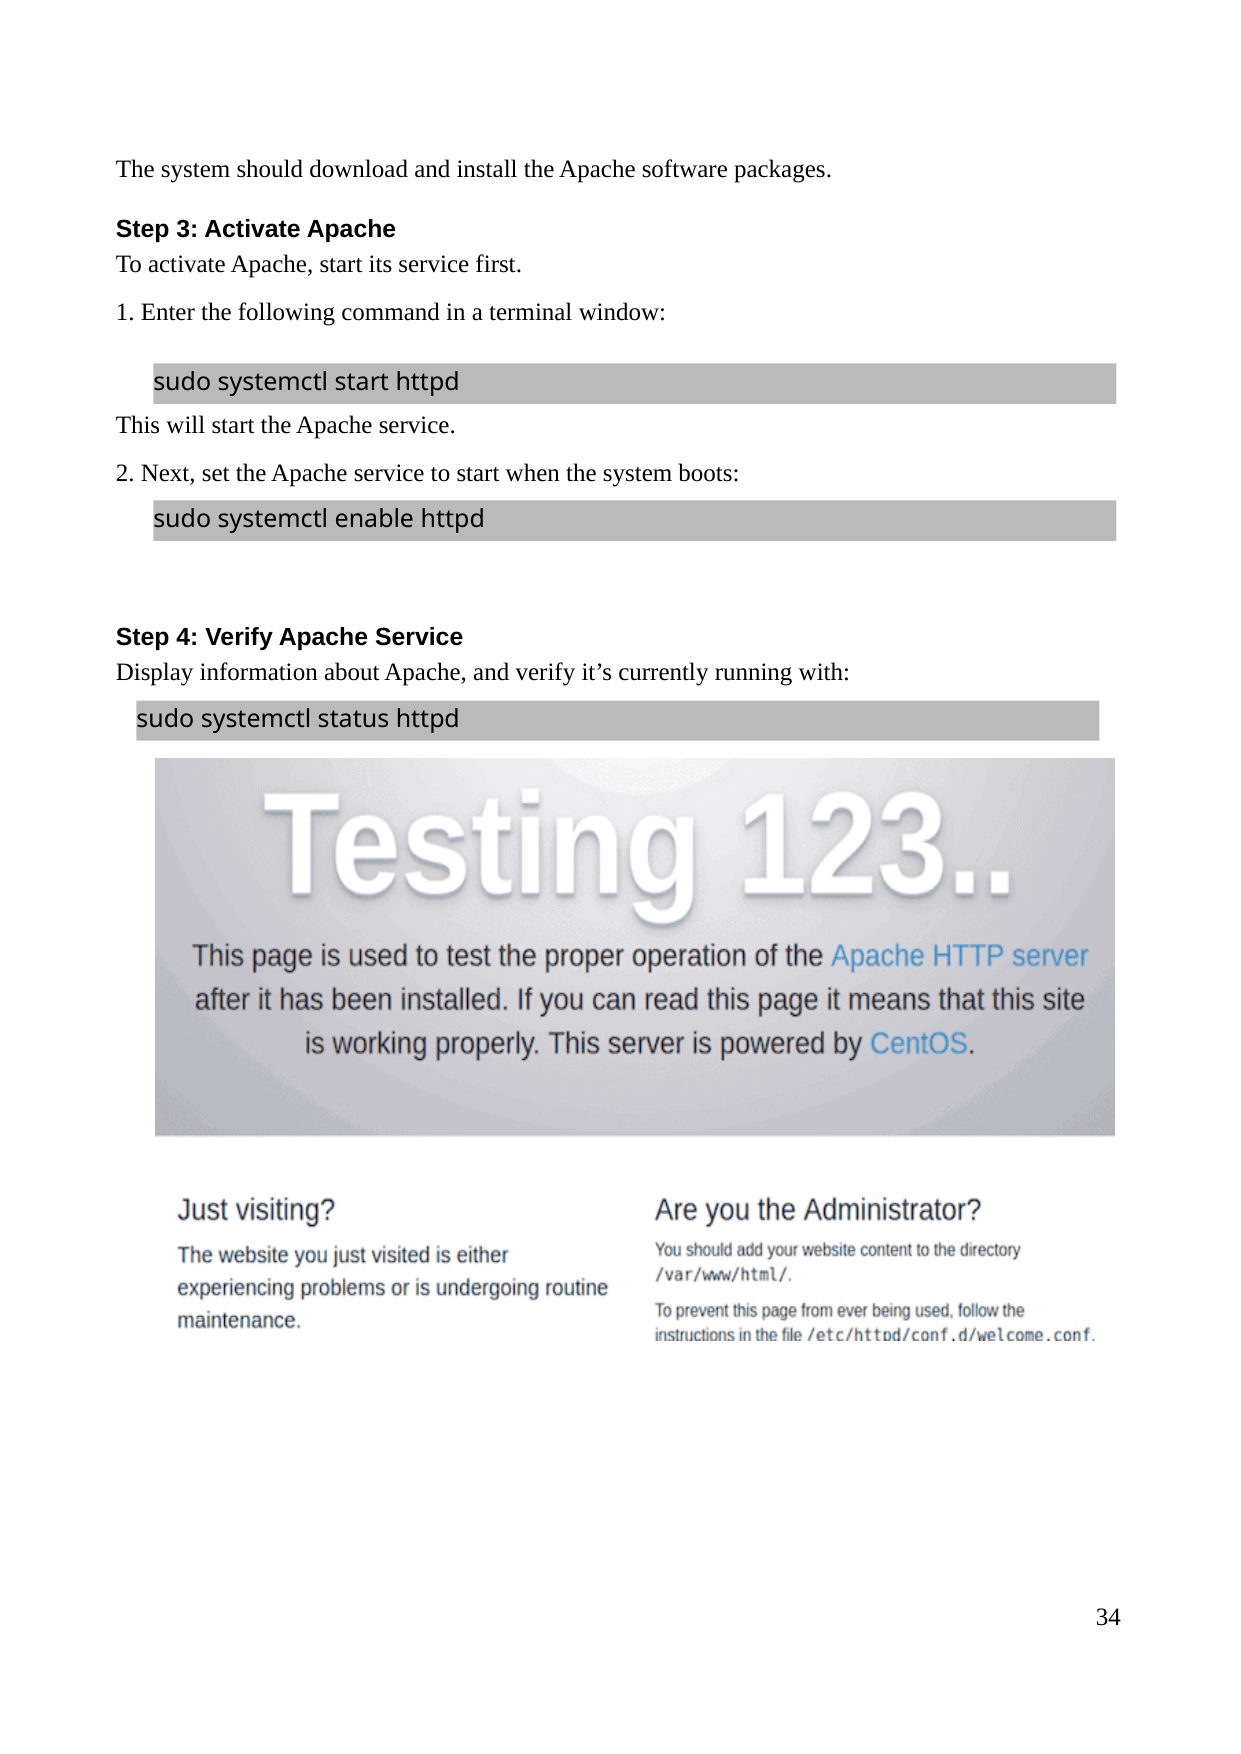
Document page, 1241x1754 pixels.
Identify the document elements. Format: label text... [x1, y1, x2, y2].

text 2. Next, set the Apache service to start when the system boots: [116, 458, 1120, 487]
picture [155, 758, 1115, 1341]
subtitle Step 3: Activate Apache [116, 214, 1120, 243]
subtitle Step 4: Verify Apache Service [116, 594, 1120, 651]
text The system should download and install the Apache software packages. [116, 121, 1120, 183]
text This will start the Apache service. [116, 344, 1120, 439]
text To activate Apache, start its service first. [116, 249, 1120, 278]
text 1. Enter the following command in a terminal window: [116, 297, 1120, 325]
text Display information about Apache, and verify it’s currently running with: [116, 657, 1120, 686]
